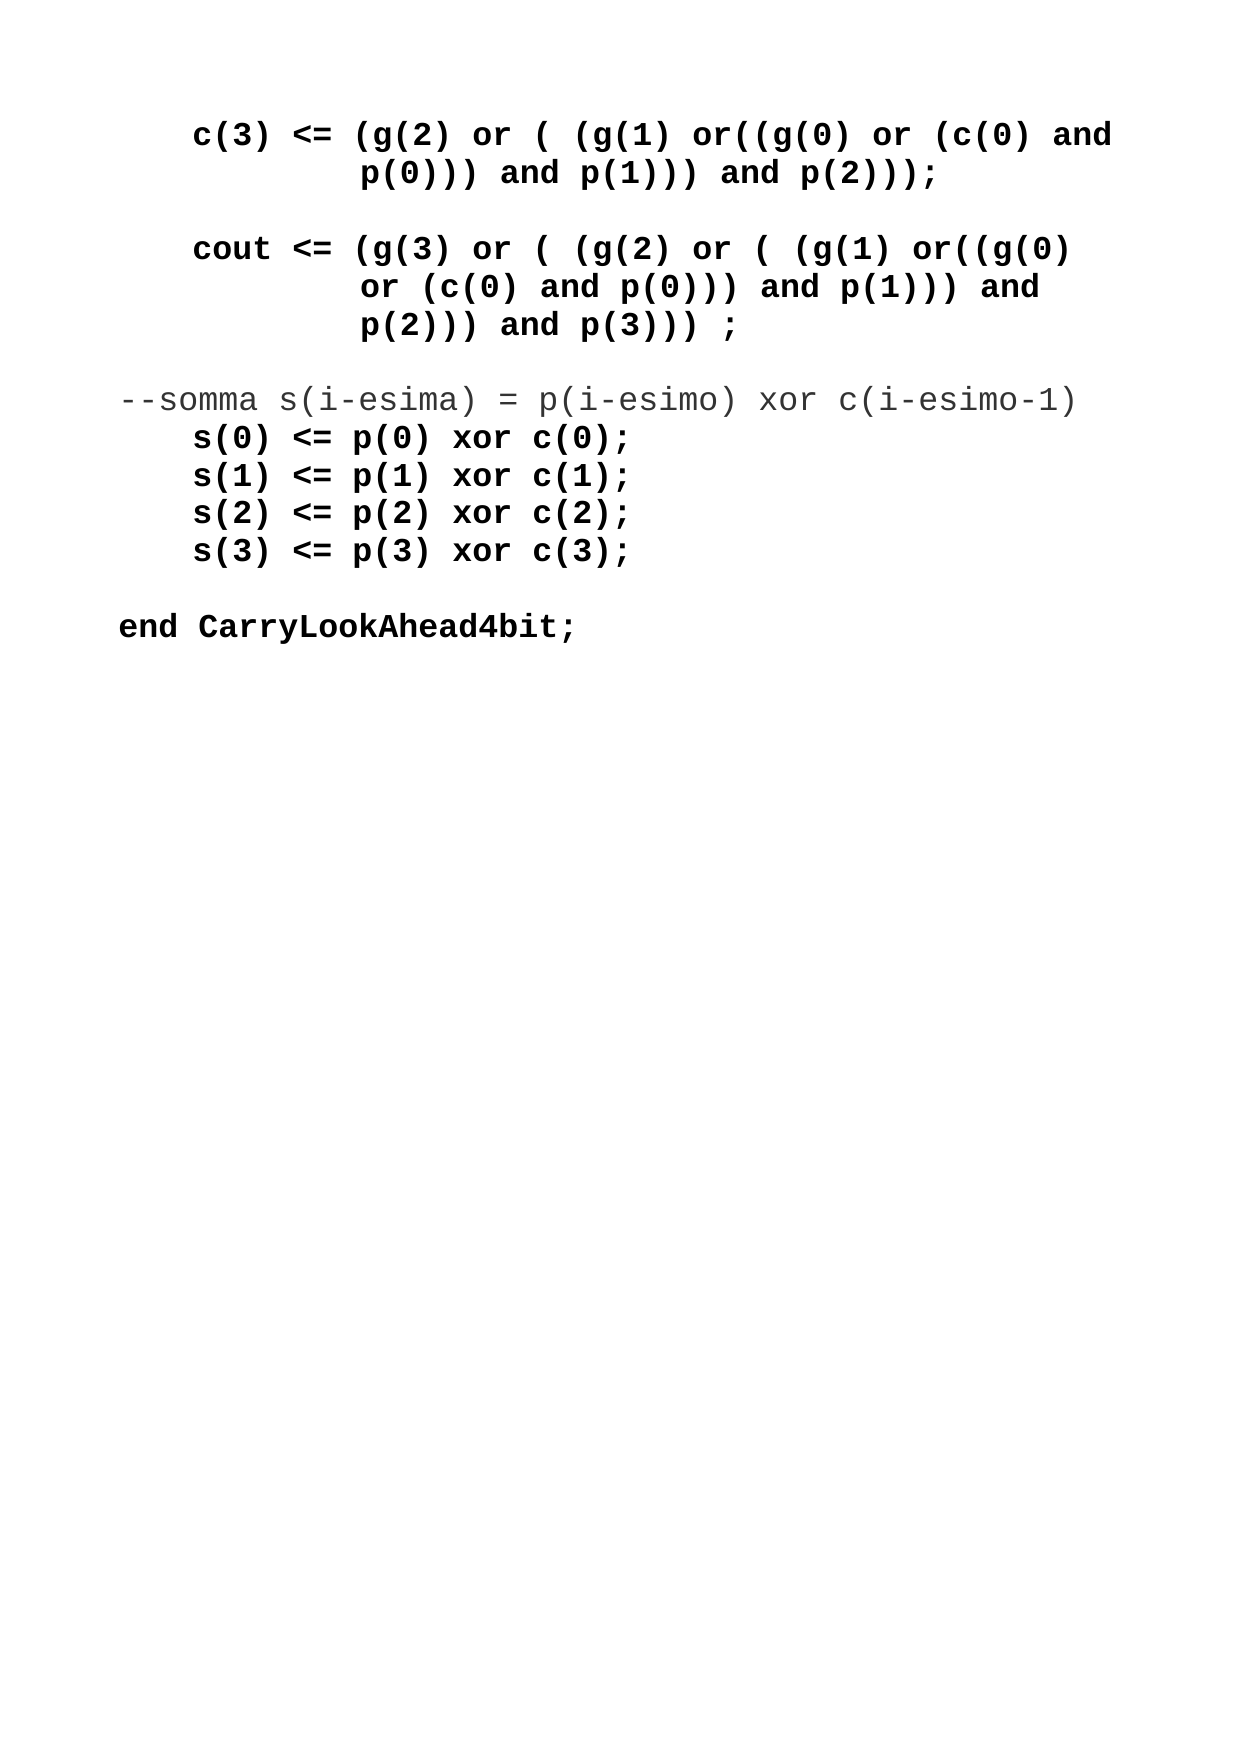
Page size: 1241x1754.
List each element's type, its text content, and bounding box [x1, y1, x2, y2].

text s(3) <= p(3) xor c(3); [118, 534, 1122, 572]
text c(3) <= (g(2) or ( (g(1) or((g(0) or (c(0) and p(0))) and p(1))) and p(2))); [118, 118, 1122, 194]
text s(0) <= p(0) xor c(0); [118, 421, 1122, 458]
text s(2) <= p(2) xor c(2); [118, 496, 1122, 534]
text --somma s(i-esima) = p(i-esimo) xor c(i-esimo-1) [118, 383, 1122, 421]
text end CarryLookAhead4bit; [118, 610, 1122, 647]
text s(1) <= p(1) xor c(1); [118, 458, 1122, 496]
text cout <= (g(3) or ( (g(2) or ( (g(1) or((g(0) or (c(0) and p(0))) and p(1))) and p(2))) and p(3))) ; [118, 232, 1122, 345]
